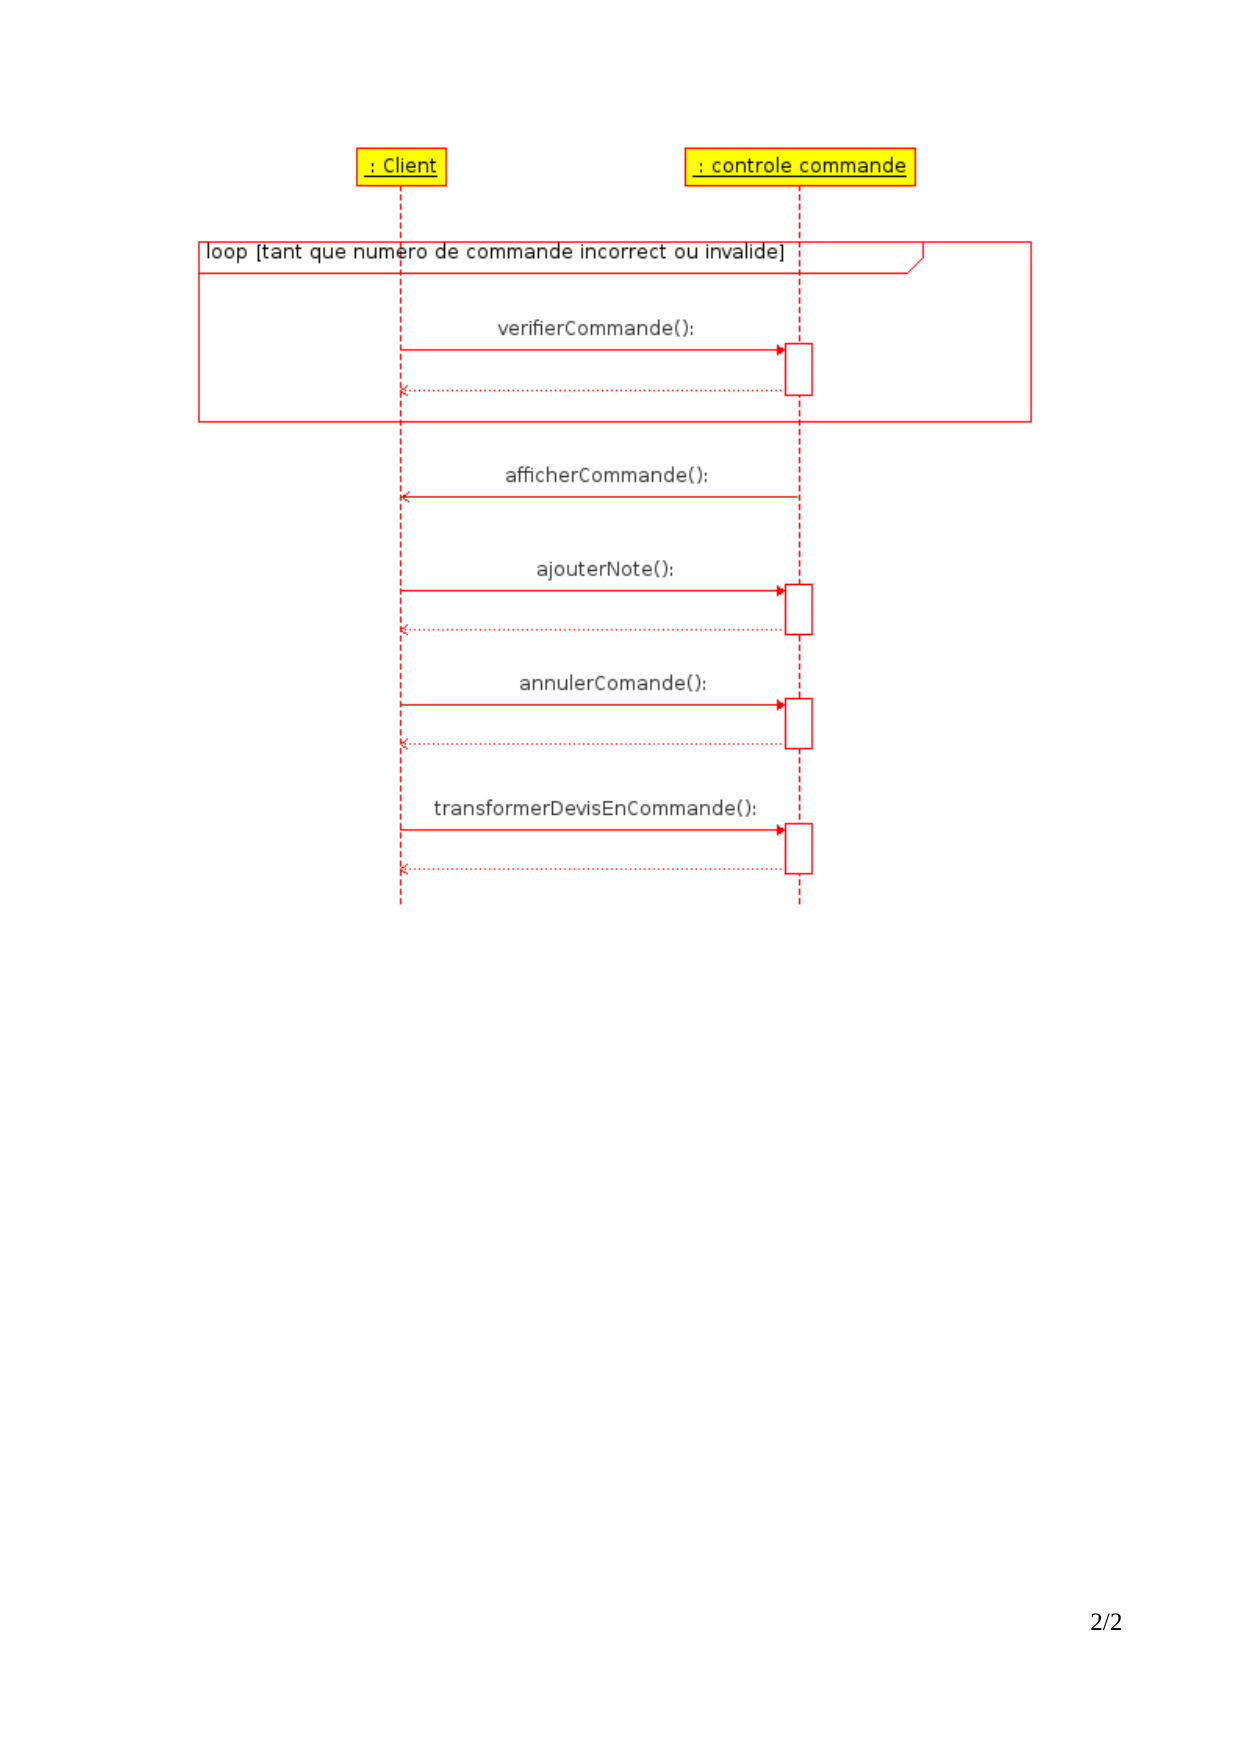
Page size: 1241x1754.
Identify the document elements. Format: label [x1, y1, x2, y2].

picture [175, 118, 1065, 953]
